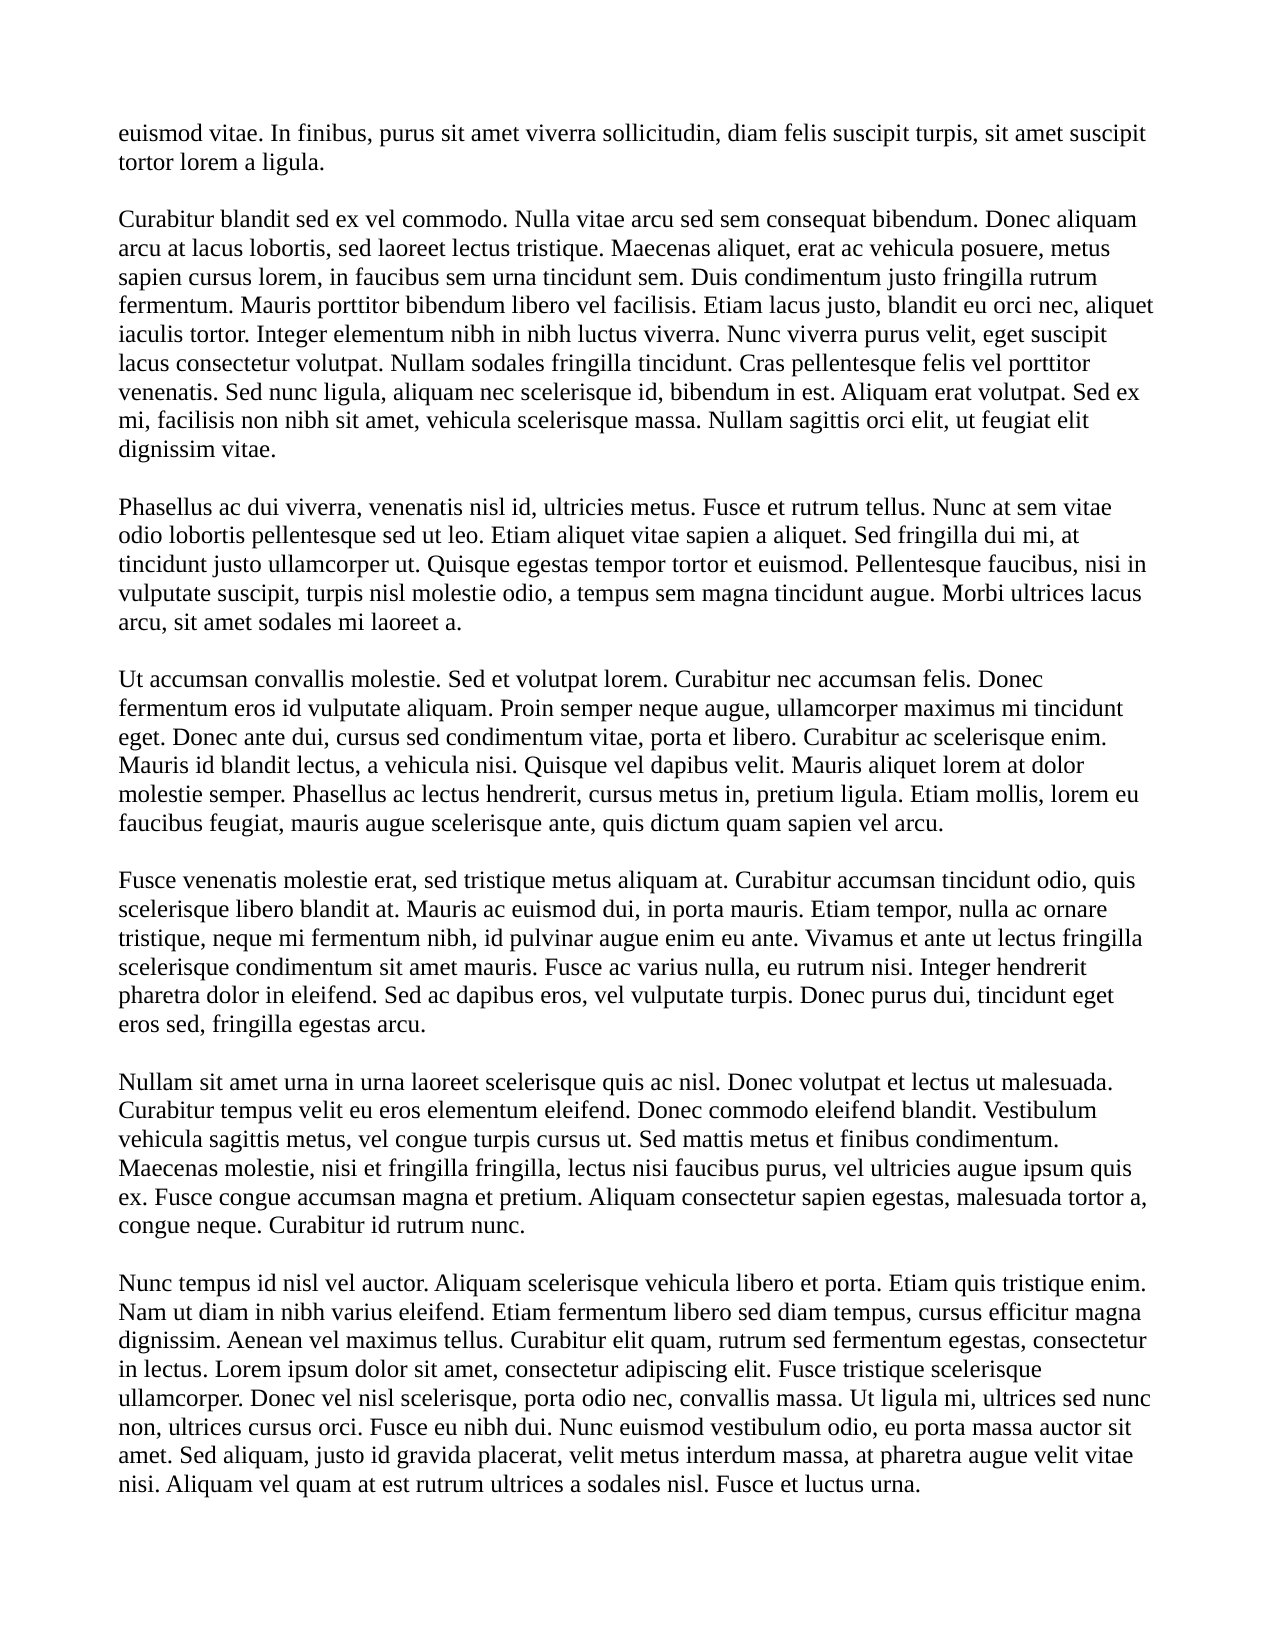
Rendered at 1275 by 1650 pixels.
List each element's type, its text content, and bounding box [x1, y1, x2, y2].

text Curabitur blandit sed ex vel commodo. Nulla vitae arcu sed sem consequat bibendum. Donec aliquam arcu at lacus lobortis, sed laoreet lectus tristique. Maecenas aliquet, erat ac vehicula posuere, metus sapien cursus lorem, in faucibus sem urna tincidunt sem. Duis condimentum justo fringilla rutrum fermentum. Mauris porttitor bibendum libero vel facilisis. Etiam lacus justo, blandit eu orci nec, aliquet iaculis tortor. Integer elementum nibh in nibh luctus viverra. Nunc viverra purus velit, eget suscipit lacus consectetur volutpat. Nullam sodales fringilla tincidunt. Cras pellentesque felis vel porttitor venenatis. Sed nunc ligula, aliquam nec scelerisque id, bibendum in est. Aliquam erat volutpat. Sed ex mi, facilisis non nibh sit amet, vehicula scelerisque massa. Nullam sagittis orci elit, ut feugiat elit dignissim vitae. [118, 204, 1157, 463]
text Ut accumsan convallis molestie. Sed et volutpat lorem. Curabitur nec accumsan felis. Donec fermentum eros id vulputate aliquam. Proin semper neque augue, ullamcorper maximus mi tincidunt eget. Donec ante dui, cursus sed condimentum vitae, porta et libero. Curabitur ac scelerisque enim. Mauris id blandit lectus, a vehicula nisi. Quisque vel dapibus velit. Mauris aliquet lorem at dolor molestie semper. Phasellus ac lectus hendrerit, cursus metus in, pretium ligula. Etiam mollis, lorem eu faucibus feugiat, mauris augue scelerisque ante, quis dictum quam sapien vel arcu. [118, 664, 1157, 837]
text euismod vitae. In finibus, purus sit amet viverra sollicitudin, diam felis suscipit turpis, sit amet suscipit tortor lorem a ligula. [118, 118, 1157, 176]
text Phasellus ac dui viverra, venenatis nisl id, ultricies metus. Fusce et rutrum tellus. Nunc at sem vitae odio lobortis pellentesque sed ut leo. Etiam aliquet vitae sapien a aliquet. Sed fringilla dui mi, at tincidunt justo ullamcorper ut. Quisque egestas tempor tortor et euismod. Pellentesque faucibus, nisi in vulputate suscipit, turpis nisl molestie odio, a tempus sem magna tincidunt augue. Morbi ultrices lacus arcu, sit amet sodales mi laoreet a. [118, 492, 1157, 636]
text Nunc tempus id nisl vel auctor. Aliquam scelerisque vehicula libero et porta. Etiam quis tristique enim. Nam ut diam in nibh varius eleifend. Etiam fermentum libero sed diam tempus, cursus efficitur magna dignissim. Aenean vel maximus tellus. Curabitur elit quam, rutrum sed fermentum egestas, consectetur in lectus. Lorem ipsum dolor sit amet, consectetur adipiscing elit. Fusce tristique scelerisque ullamcorper. Donec vel nisl scelerisque, porta odio nec, convallis massa. Ut ligula mi, ultrices sed nunc non, ultrices cursus orci. Fusce eu nibh dui. Nunc euismod vestibulum odio, eu porta massa auctor sit amet. Sed aliquam, justo id gravida placerat, velit metus interdum massa, at pharetra augue velit vitae nisi. Aliquam vel quam at est rutrum ultrices a sodales nisl. Fusce et luctus urna. [118, 1268, 1157, 1498]
text Fusce venenatis molestie erat, sed tristique metus aliquam at. Curabitur accumsan tincidunt odio, quis scelerisque libero blandit at. Mauris ac euismod dui, in porta mauris. Etiam tempor, nulla ac ornare tristique, neque mi fermentum nibh, id pulvinar augue enim eu ante. Vivamus et ante ut lectus fringilla scelerisque condimentum sit amet mauris. Fusce ac varius nulla, eu rutrum nisi. Integer hendrerit pharetra dolor in eleifend. Sed ac dapibus eros, vel vulputate turpis. Donec purus dui, tincidunt eget eros sed, fringilla egestas arcu. [118, 866, 1157, 1038]
text Nullam sit amet urna in urna laoreet scelerisque quis ac nisl. Donec volutpat et lectus ut malesuada. Curabitur tempus velit eu eros elementum eleifend. Donec commodo eleifend blandit. Vestibulum vehicula sagittis metus, vel congue turpis cursus ut. Sed mattis metus et finibus condimentum. Maecenas molestie, nisi et fringilla fringilla, lectus nisi faucibus purus, vel ultricies augue ipsum quis ex. Fusce congue accumsan magna et pretium. Aliquam consectetur sapien egestas, malesuada tortor a, congue neque. Curabitur id rutrum nunc. [118, 1067, 1157, 1239]
